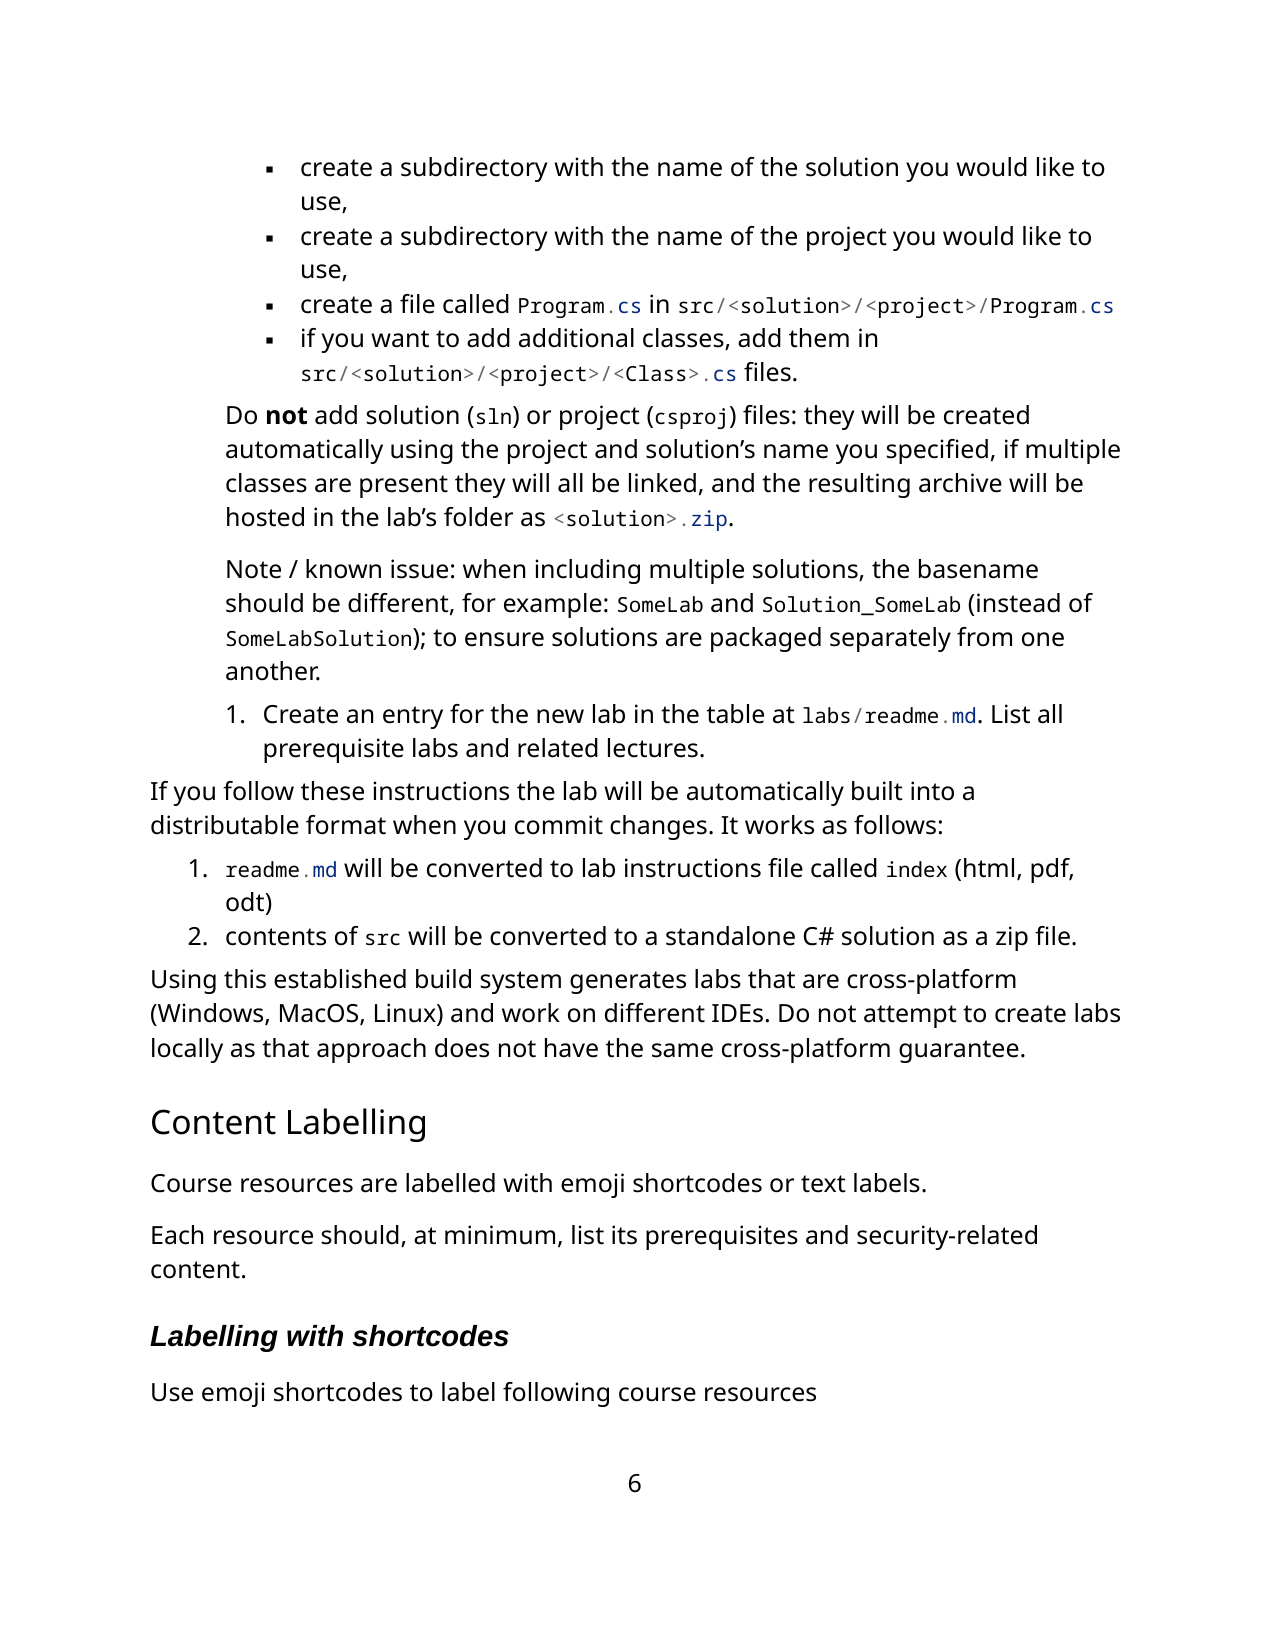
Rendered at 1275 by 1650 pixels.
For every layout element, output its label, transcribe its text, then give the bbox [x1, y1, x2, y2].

list create a subdirectory with the name of the project you would like to use, [262, 218, 1125, 286]
text Use emoji shortcodes to label following course resources [150, 1374, 1125, 1408]
subtitle Labelling with shortcodes [150, 1319, 1125, 1353]
text Course resources are labelled with emoji shortcodes or text labels. [150, 1165, 1125, 1199]
list Do not add solution (sln) or project (csproj) files: they will be created automatically using the project and solution’s name you specified, if multiple classes are present they will all be linked, and the resulting archive will be hosted in the lab’s folder as <solution>.zip. [187, 397, 1125, 534]
subtitle Content Labelling [150, 1098, 1125, 1144]
list create a file called Program.cs in src/<solution>/<project>/Program.cs [262, 286, 1125, 320]
list create a subdirectory with the name of the solution you would like to use, [262, 150, 1125, 218]
list contents of src will be converted to a standalone C# solution as a zip file. [187, 919, 1125, 953]
text If you follow these instructions the lab will be automatically built into a distributable format when you commit changes. It works as follows: [150, 774, 1125, 842]
text Using this established build system generates labs that are cross-platform (Windows, MacOS, Linux) and work on different IDEs. Do not attempt to create labs locally as that approach does not have the same cross-platform guarantee. [150, 962, 1125, 1064]
text Each resource should, at minimum, list its prerequisites and security-related content. [150, 1217, 1125, 1286]
list if you want to add additional classes, add them in src/<solution>/<project>/<Class>.cs files. [262, 320, 1125, 388]
list readme.md will be converted to lab instructions file called index (html, pdf, odt) [187, 851, 1125, 919]
list Create an entry for the new lab in the table at labs/readme.md. List all prerequisite labs and related lectures. [225, 697, 1125, 765]
list Note / known issue: when including multiple solutions, the basename should be different, for example: SomeLab and Solution_SomeLab (instead of SomeLabSolution); to ensure solutions are packaged separately from one another. [187, 552, 1125, 688]
